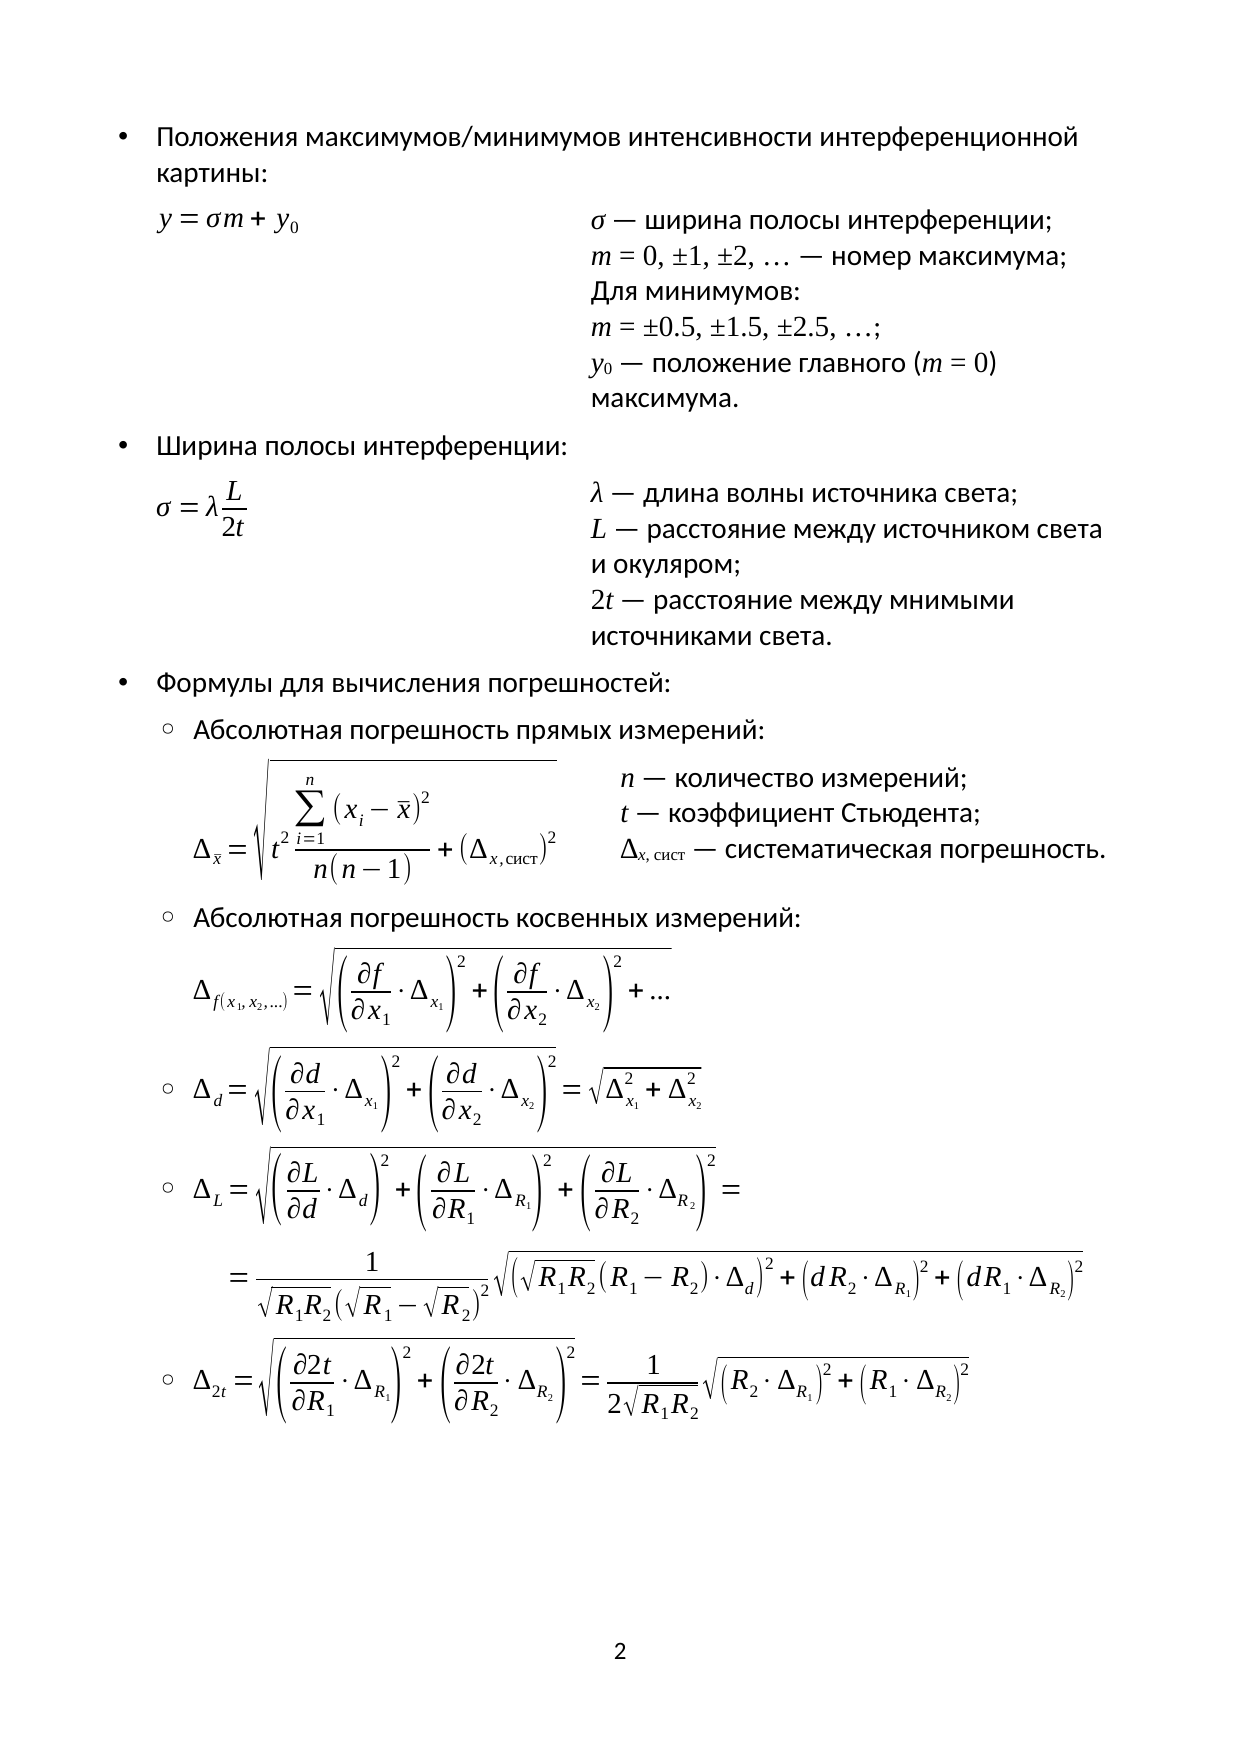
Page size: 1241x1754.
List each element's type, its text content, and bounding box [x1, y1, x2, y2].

list Формулы для вычисления погрешностей: [118, 664, 1122, 699]
table_header [156, 201, 591, 427]
list Ширина полосы интерференции: [118, 427, 1122, 462]
table_header n — количество измерений; t — коэффициент Стьюдента; ∆x, сист — систематическая погрешность. [620, 759, 1122, 899]
table_header σ — ширина полосы интерференции; m = 0, ±1, ±2, … — номер максимума; Для минимумов: m = ±0.5, ±1.5, ±2.5, …; y0 — положение главного (m = 0) максимума. [591, 201, 1122, 427]
table_header [156, 474, 591, 664]
table_header λ — длина волны источника света; L — расстояние между источником света и окуляром; 2t — расстояние между мнимыми источниками света. [591, 474, 1122, 664]
list Абсолютная погрешность косвенных измерений: [156, 899, 1122, 934]
list Абсолютная погрешность прямых измерений: [156, 711, 1122, 747]
list Положения максимумов/минимумов интенсивности интерференционной картины: [118, 118, 1122, 189]
table_header [193, 759, 620, 899]
